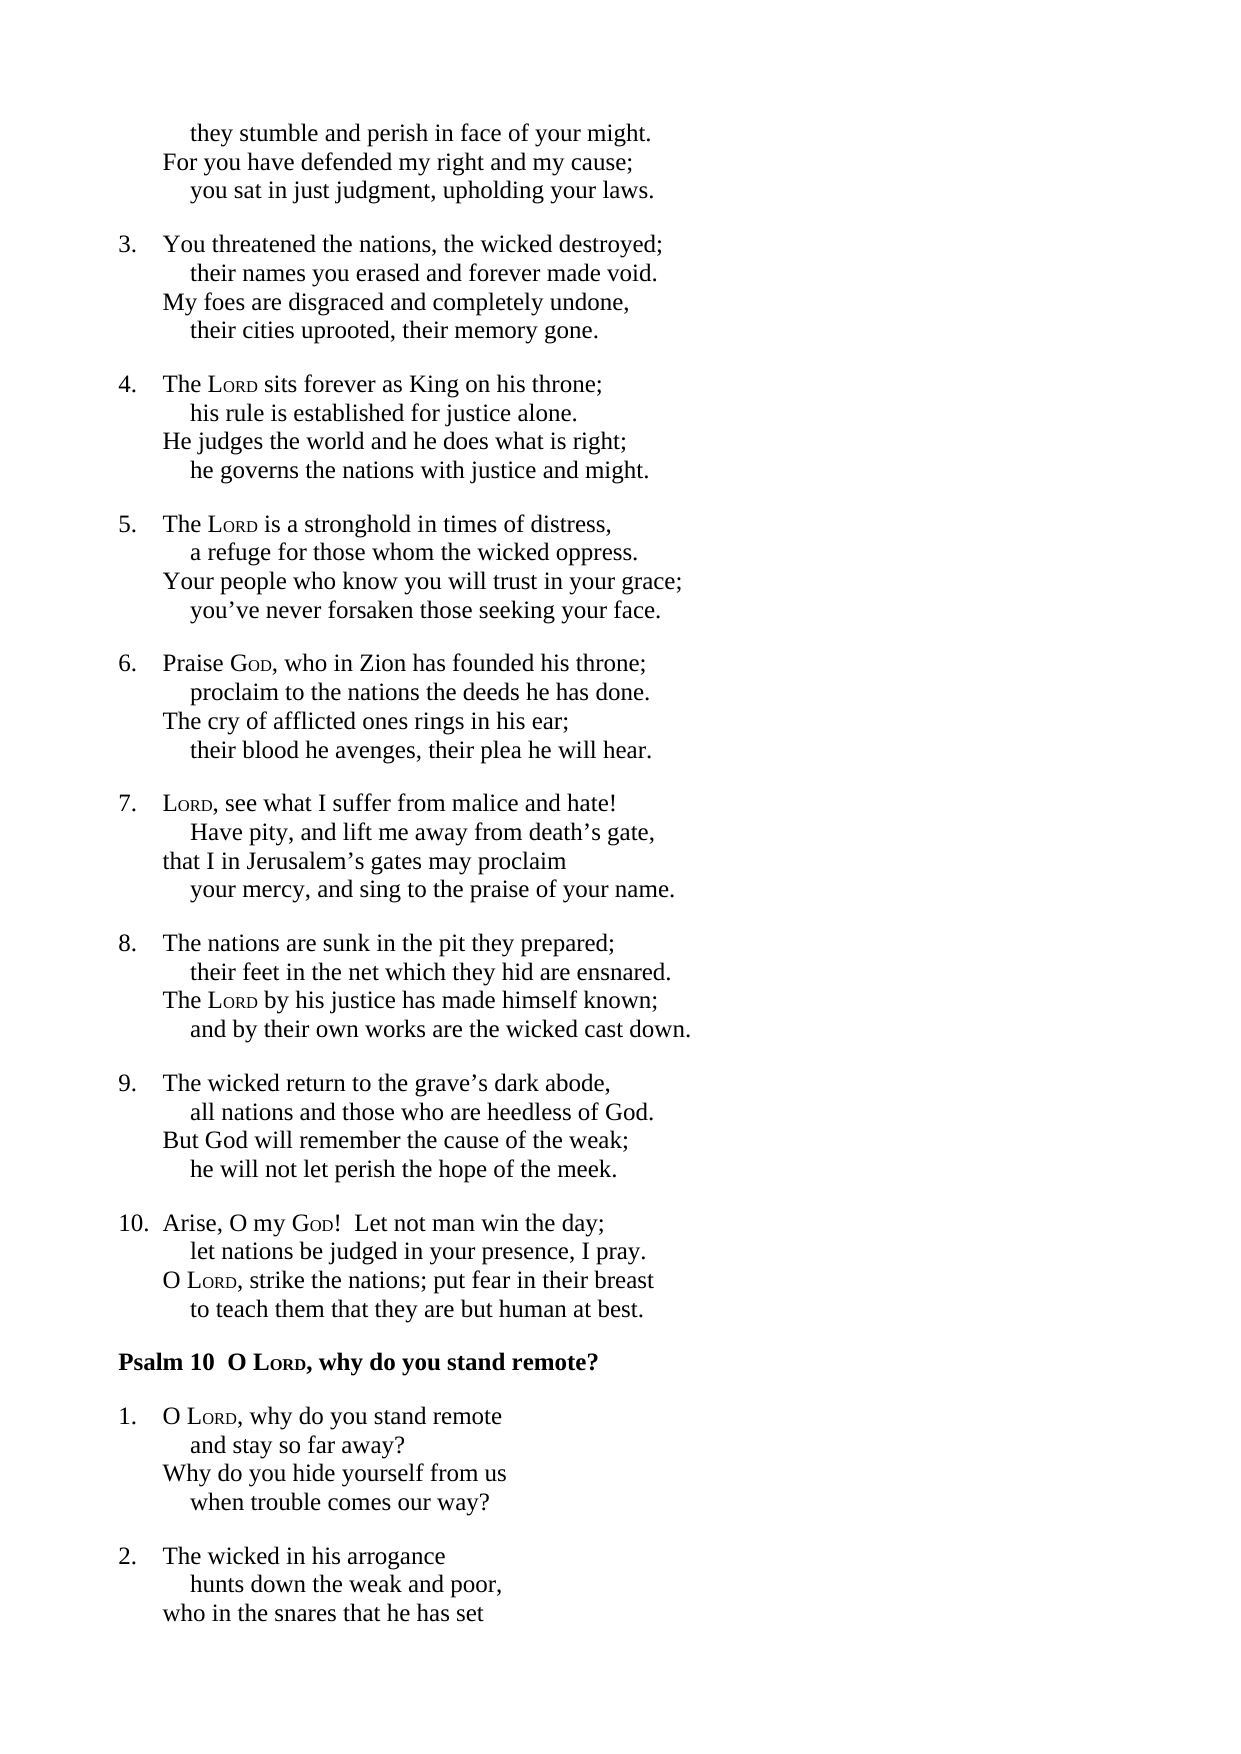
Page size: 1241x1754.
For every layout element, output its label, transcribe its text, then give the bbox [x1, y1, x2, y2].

text O Lord, strike the nations; put fear in their breast [162, 1265, 1122, 1294]
text 1. O Lord, why do you stand remote [118, 1401, 1122, 1430]
text 3. You threatened the nations, the wicked destroyed; [118, 229, 1122, 258]
text that I in Jerusalem’s gates may proclaim [162, 846, 1122, 874]
text Why do you hide yourself from us [162, 1458, 1122, 1487]
text their cities uprooted, their memory gone. [171, 315, 1122, 344]
text who in the snares that he has set [162, 1598, 1122, 1627]
text The Lord by his justice has made himself known; [162, 986, 1122, 1014]
text 5. The Lord is a stronghold in times of distress, [118, 509, 1122, 537]
text they stumble and perish in face of your might. [171, 118, 1122, 147]
text proclaim to the nations the deeds he has done. [171, 677, 1122, 706]
text he governs the nations with justice and might. [171, 455, 1122, 484]
text 8. The nations are sunk in the pit they prepared; [118, 928, 1122, 957]
text their blood he avenges, their plea he will hear. [171, 735, 1122, 763]
text to teach them that they are but human at best. [171, 1294, 1122, 1323]
text and by their own works are the wicked cast down. [171, 1014, 1122, 1043]
text But God will remember the cause of the weak; [162, 1125, 1122, 1154]
subtitle Psalm 10 O Lord, why do you stand remote? [118, 1347, 1122, 1376]
text 7. Lord, see what I suffer from malice and hate! [118, 788, 1122, 817]
text you sat in just judgment, upholding your laws. [171, 176, 1122, 204]
text My foes are disgraced and completely undone, [162, 287, 1122, 315]
text 9. The wicked return to the grave’s dark abode, [118, 1068, 1122, 1097]
text 6. Praise God, who in Zion has founded his throne; [118, 648, 1122, 677]
text For you have defended my right and my cause; [162, 147, 1122, 176]
text He judges the world and he does what is right; [162, 426, 1122, 455]
text 2. The wicked in his arrogance [118, 1541, 1122, 1569]
text your mercy, and sing to the praise of your name. [171, 874, 1122, 903]
text Your people who know you will trust in your grace; [162, 566, 1122, 595]
text let nations be judged in your presence, I pray. [171, 1236, 1122, 1265]
text their feet in the net which they hid are ensnared. [171, 957, 1122, 986]
text and stay so far away? [171, 1430, 1122, 1458]
text Have pity, and lift me away from death’s gate, [171, 817, 1122, 846]
text his rule is established for justice alone. [171, 398, 1122, 426]
text 10. Arise, O my God! Let not man win the day; [118, 1208, 1122, 1236]
text a refuge for those whom the wicked oppress. [171, 537, 1122, 566]
text you’ve never forsaken those seeking your face. [171, 595, 1122, 624]
text 4. The Lord sits forever as King on his throne; [118, 369, 1122, 398]
text he will not let perish the hope of the meek. [171, 1154, 1122, 1183]
text hunts down the weak and poor, [171, 1569, 1122, 1598]
text The cry of afflicted ones rings in his ear; [162, 706, 1122, 735]
text when trouble comes our way? [171, 1487, 1122, 1516]
text all nations and those who are heedless of God. [171, 1097, 1122, 1125]
text their names you erased and forever made void. [171, 258, 1122, 287]
